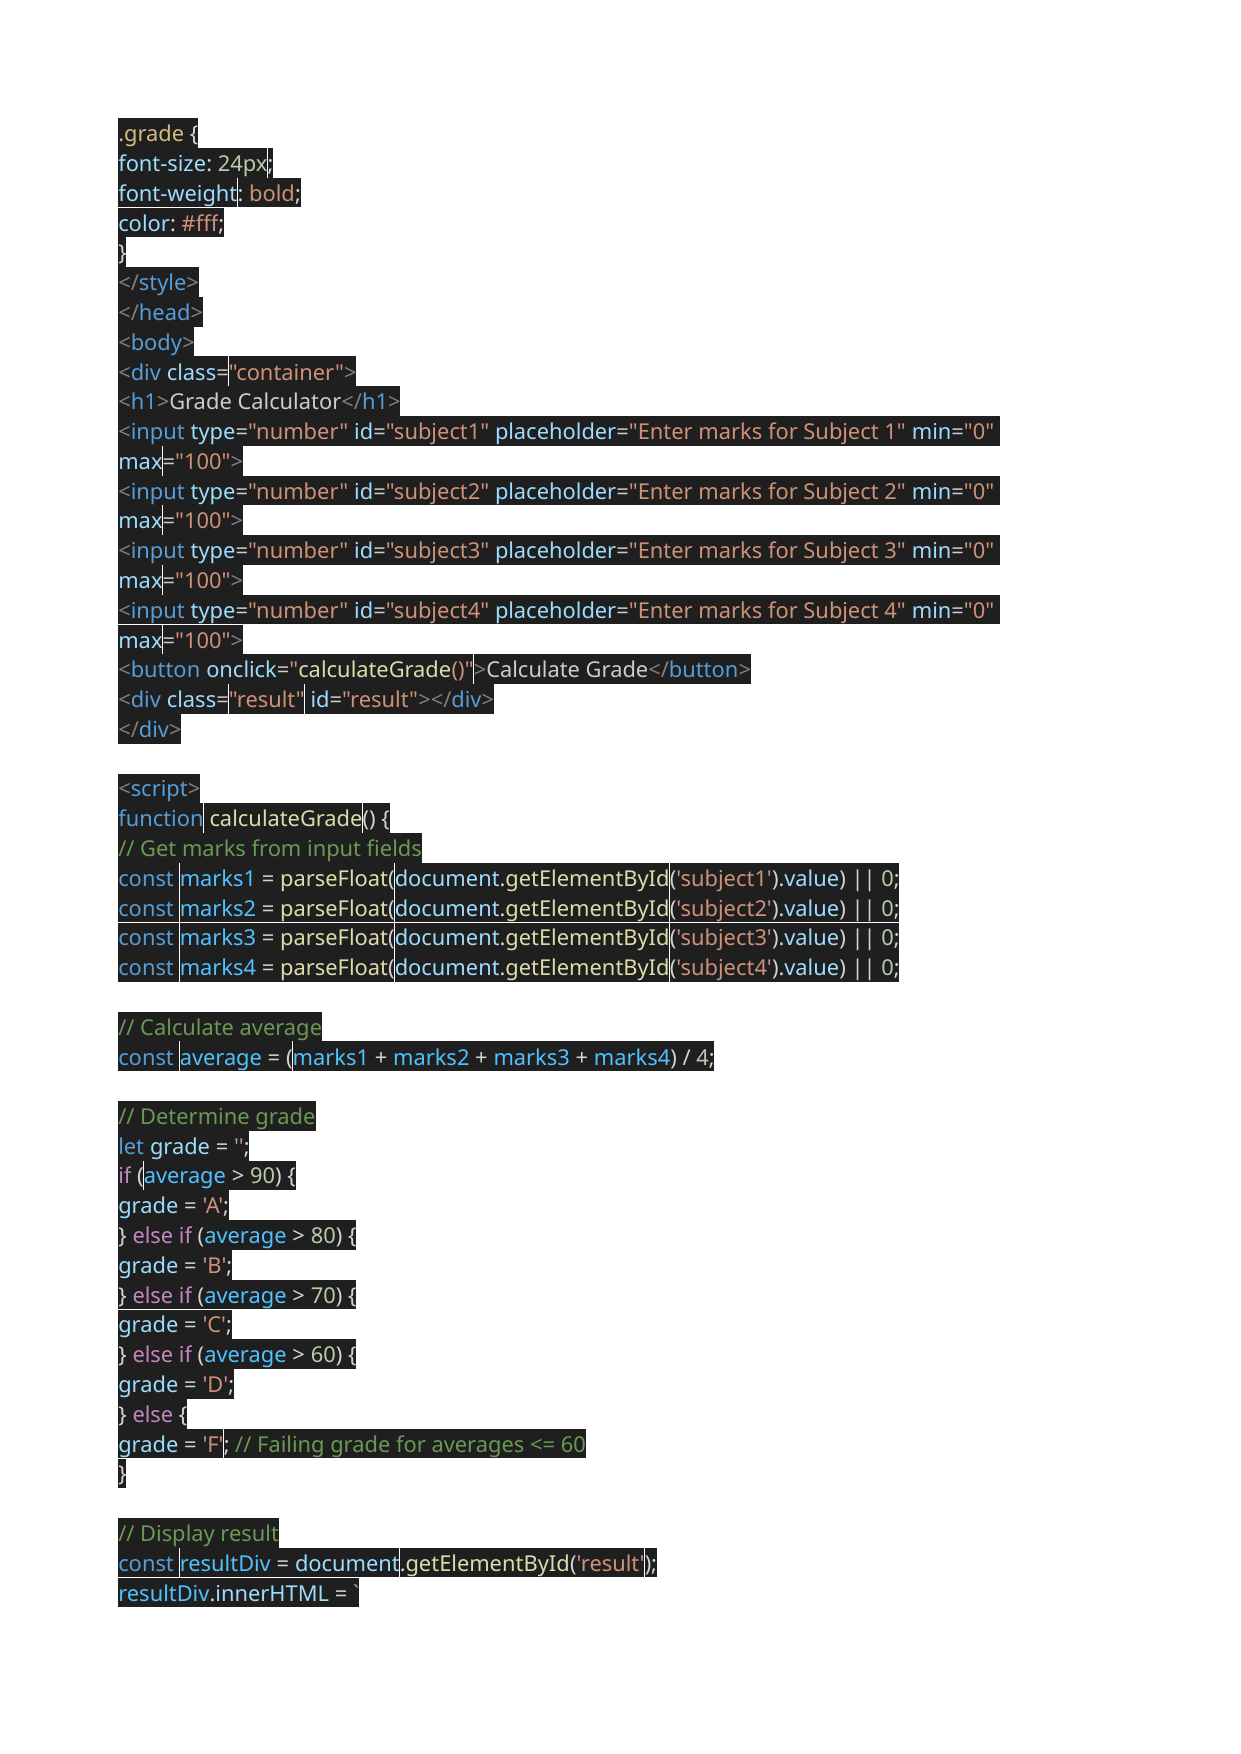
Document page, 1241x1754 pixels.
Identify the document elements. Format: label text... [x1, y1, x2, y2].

text <div class="result" id="result"></div> [118, 684, 1122, 714]
text grade = 'B'; [118, 1250, 1122, 1280]
text } else { [118, 1399, 1122, 1429]
text </style> [118, 267, 1122, 297]
text const resultDiv = document.getElementById('result'); [118, 1548, 1122, 1577]
text font-weight: bold; [118, 178, 1122, 207]
text </div> [118, 714, 1122, 744]
text } [118, 1458, 1122, 1488]
text if (average > 90) { [118, 1161, 1122, 1190]
text grade = 'C'; [118, 1309, 1122, 1339]
text grade = 'A'; [118, 1190, 1122, 1220]
text color: #fff; [118, 207, 1122, 237]
text // Determine grade [118, 1101, 1122, 1131]
text resultDiv.innerHTML = ` [118, 1577, 1122, 1607]
text function calculateGrade() { [118, 803, 1122, 833]
text grade = 'F'; // Failing grade for averages <= 60 [118, 1429, 1122, 1458]
text } else if (average > 80) { [118, 1220, 1122, 1250]
text <button onclick="calculateGrade()">Calculate Grade</button> [118, 654, 1122, 684]
text const marks3 = parseFloat(document.getElementById('subject3').value) || 0; [118, 922, 1122, 952]
text </head> [118, 297, 1122, 327]
text let grade = ''; [118, 1131, 1122, 1161]
text <input type="number" id="subject1" placeholder="Enter marks for Subject 1" min="0" max="100"> [118, 416, 1122, 476]
text <script> [118, 773, 1122, 803]
text } [118, 237, 1122, 267]
text grade = 'D'; [118, 1369, 1122, 1399]
text <input type="number" id="subject2" placeholder="Enter marks for Subject 2" min="0" max="100"> [118, 476, 1122, 535]
text <input type="number" id="subject3" placeholder="Enter marks for Subject 3" min="0" max="100"> [118, 535, 1122, 595]
text <div class="container"> [118, 356, 1122, 386]
text } else if (average > 60) { [118, 1339, 1122, 1369]
text // Calculate average [118, 1012, 1122, 1041]
text } else if (average > 70) { [118, 1280, 1122, 1309]
text <body> [118, 327, 1122, 356]
text <input type="number" id="subject4" placeholder="Enter marks for Subject 4" min="0" max="100"> [118, 595, 1122, 654]
text // Get marks from input fields [118, 833, 1122, 863]
text const marks1 = parseFloat(document.getElementById('subject1').value) || 0; [118, 863, 1122, 893]
text const marks4 = parseFloat(document.getElementById('subject4').value) || 0; [118, 952, 1122, 982]
text // Display result [118, 1518, 1122, 1548]
text const average = (marks1 + marks2 + marks3 + marks4) / 4; [118, 1041, 1122, 1071]
text font-size: 24px; [118, 148, 1122, 178]
text const marks2 = parseFloat(document.getElementById('subject2').value) || 0; [118, 893, 1122, 922]
text .grade { [118, 118, 1122, 148]
text <h1>Grade Calculator</h1> [118, 386, 1122, 416]
